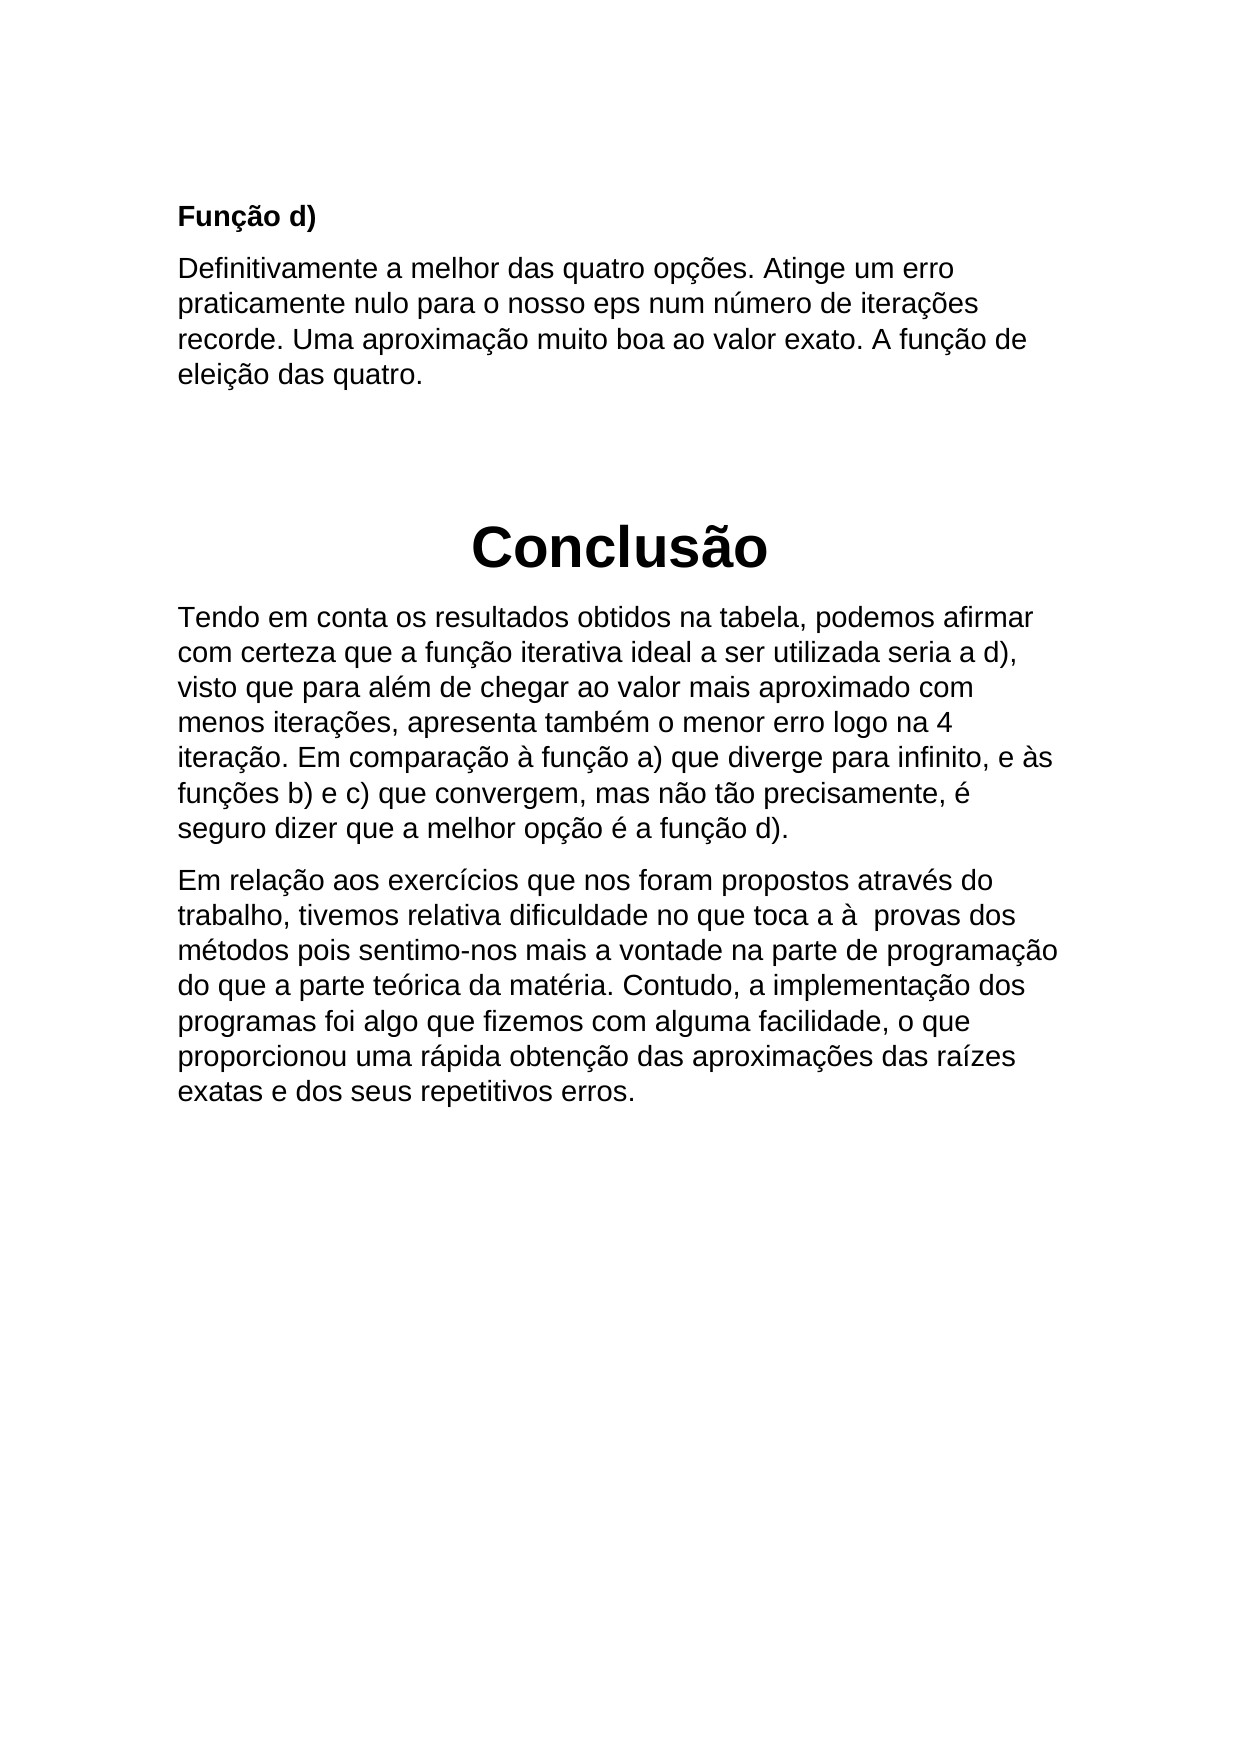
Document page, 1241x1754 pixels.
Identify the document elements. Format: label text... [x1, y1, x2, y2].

text Conclusão [177, 513, 1063, 580]
text Tendo em conta os resultados obtidos na tabela, podemos afirmar com certeza que a função iterativa ideal a ser utilizada seria a d), visto que para além de chegar ao valor mais aproximado com menos iterações, apresenta também o menor erro logo na 4 iteração. Em comparação à função a) que diverge para infinito, e às funções b) e c) que convergem, mas não tão precisamente, é seguro dizer que a melhor opção é a função d). [177, 600, 1063, 844]
text Definitivamente a melhor das quatro opções. Atinge um erro praticamente nulo para o nosso eps num número de iterações recorde. Uma aproximação muito boa ao valor exato. A função de eleição das quatro. [177, 251, 1063, 391]
text Em relação aos exercícios que nos foram propostos através do trabalho, tivemos relativa dificuldade no que toca a à provas dos métodos pois sentimo-nos mais a vontade na parte de programação do que a parte teórica da matéria. Contudo, a implementação dos programas foi algo que fizemos com alguma facilidade, o que proporcionou uma rápida obtenção das aproximações das raízes exatas e dos seus repetitivos erros. [177, 863, 1063, 1108]
text Função d) [177, 199, 1063, 233]
